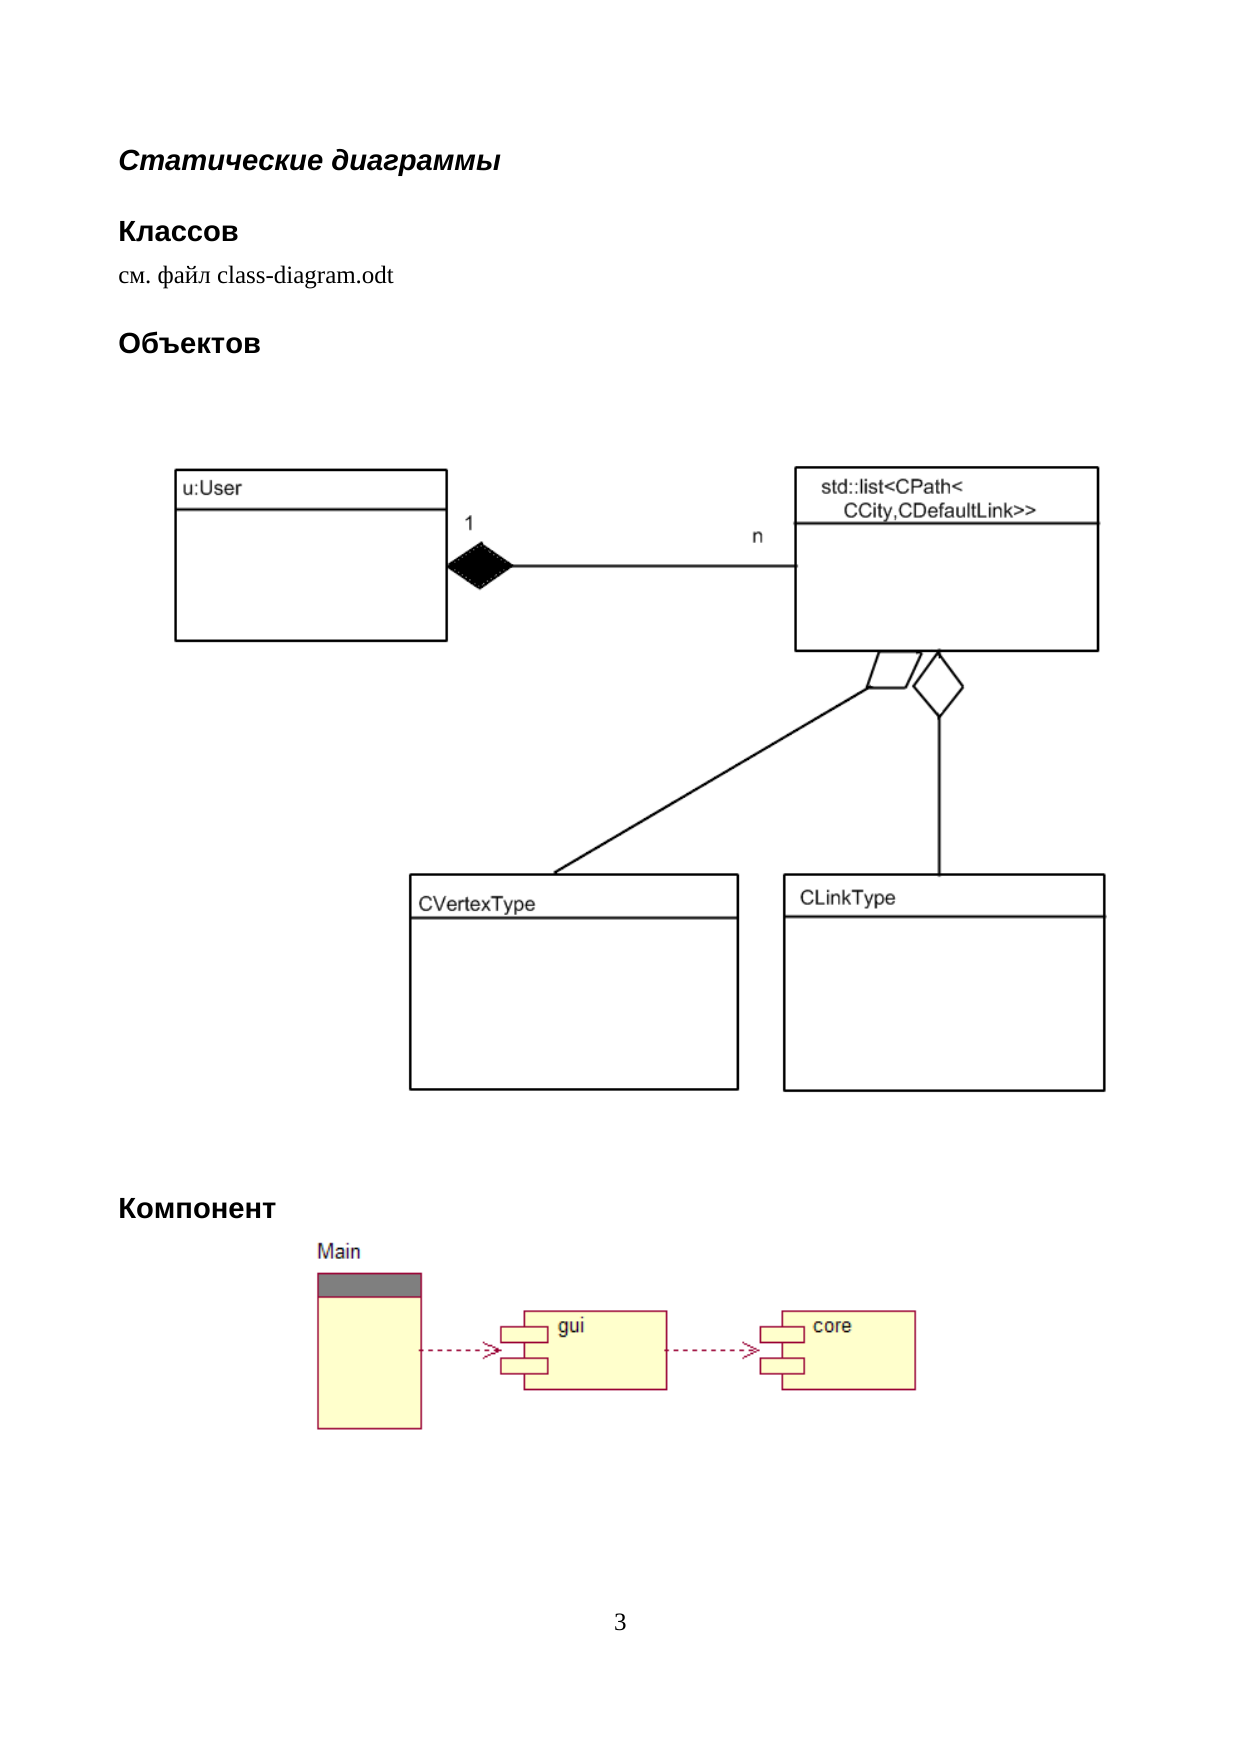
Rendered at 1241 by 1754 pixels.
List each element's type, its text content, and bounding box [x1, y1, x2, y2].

subtitle Компонент [118, 1192, 1122, 1225]
picture [118, 372, 1122, 1126]
text см. файл class-diagram.odt [118, 260, 1122, 289]
subtitle Объектов [118, 326, 1122, 360]
subtitle Статические диаграммы [118, 143, 1122, 177]
subtitle Классов [118, 214, 1122, 248]
picture [280, 1237, 960, 1447]
